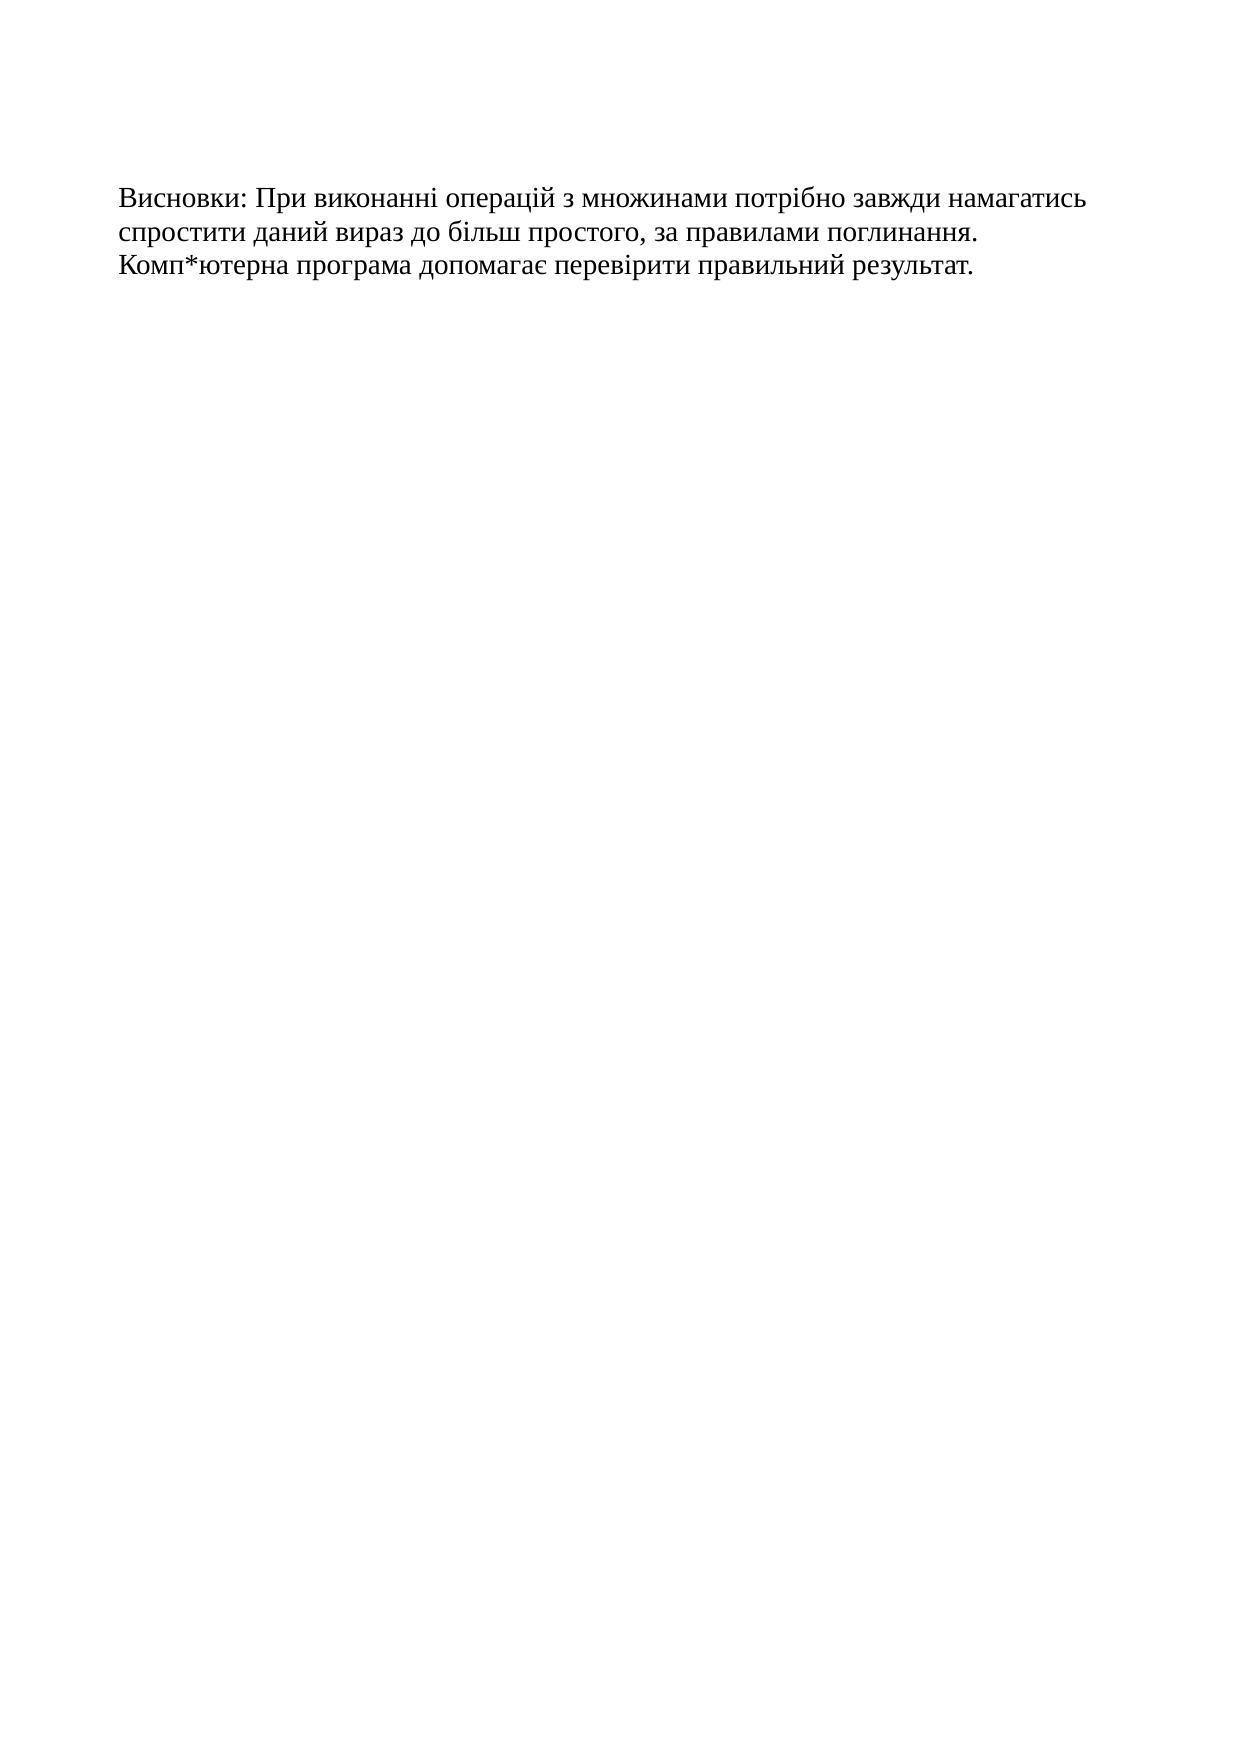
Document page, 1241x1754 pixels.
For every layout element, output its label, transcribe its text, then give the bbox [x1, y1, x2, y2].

text Висновки: При виконанні операцій з множинами потрібно завжди намагатись спростити даний вираз до більш простого, за правилами поглинання. [118, 180, 1122, 247]
text Комп*ютерна програма допомагає перевірити правильний результат. [118, 247, 1122, 281]
